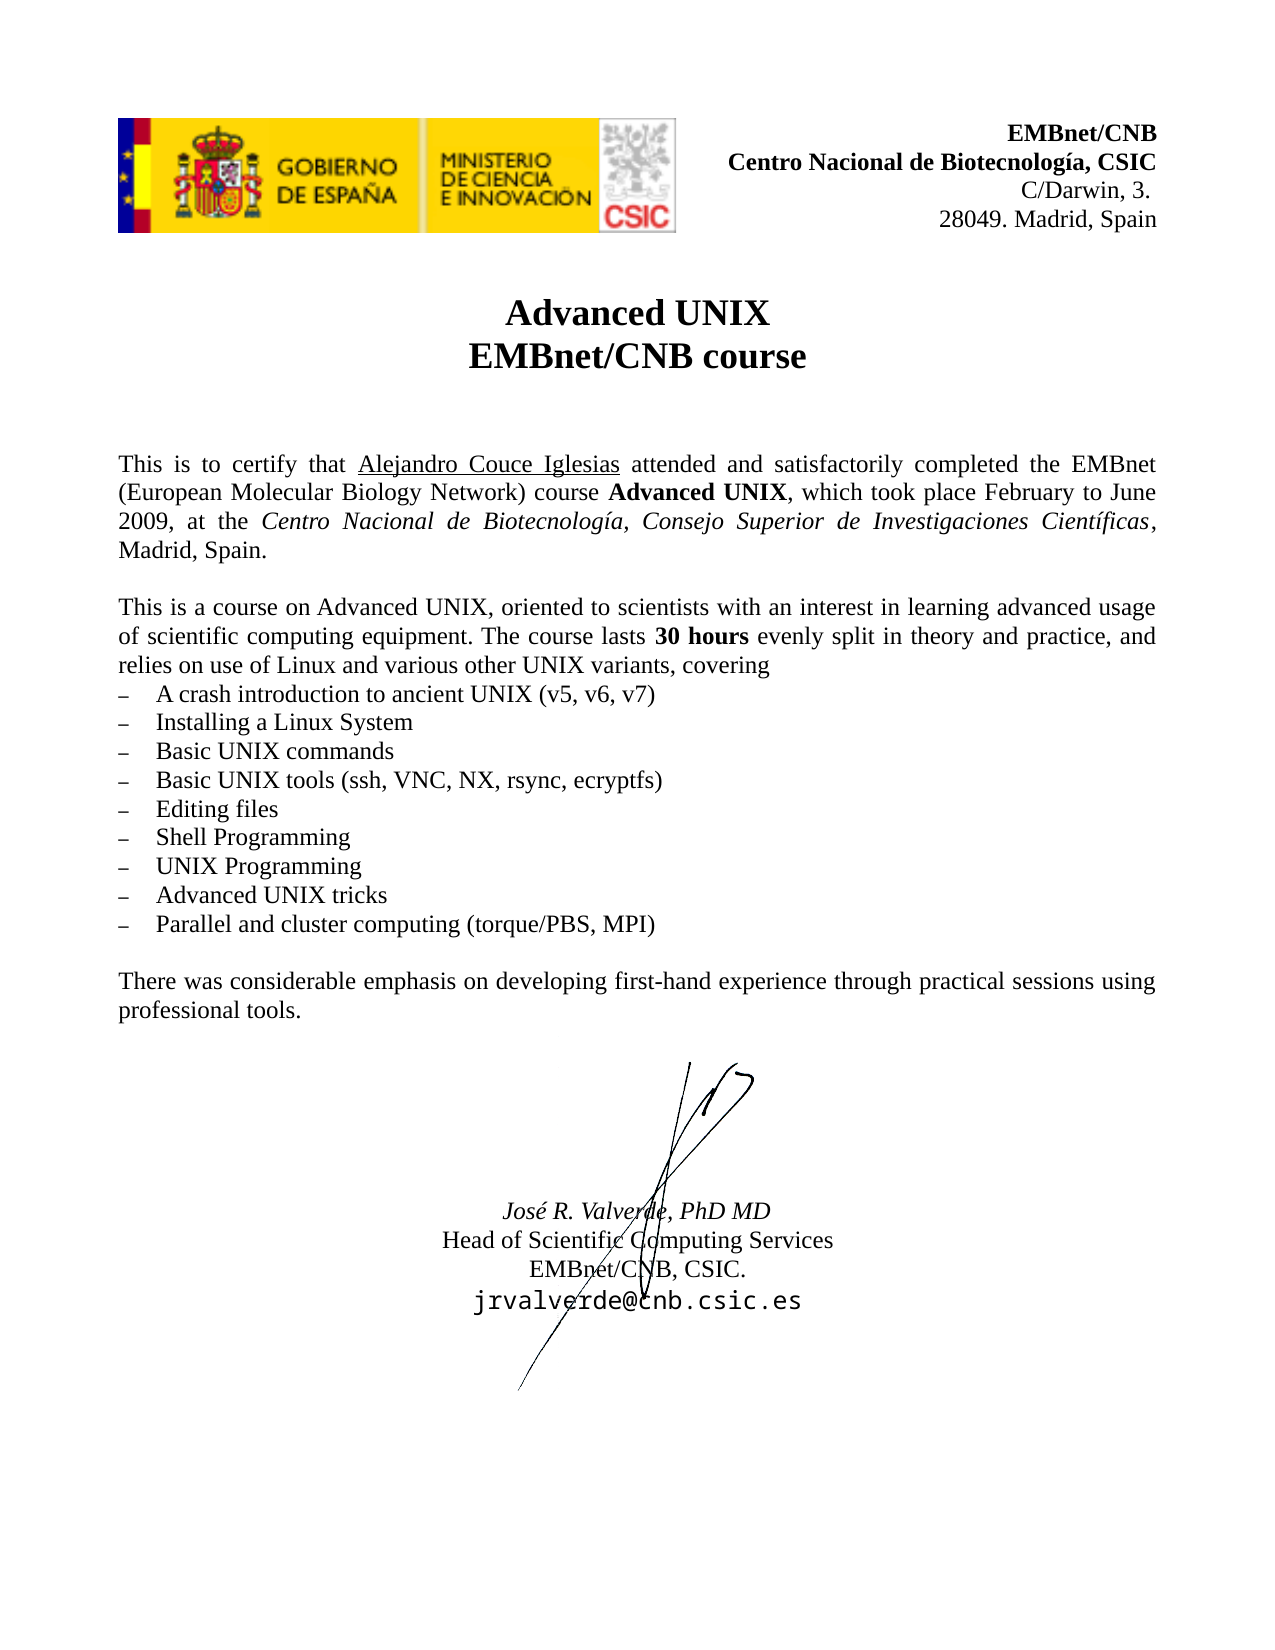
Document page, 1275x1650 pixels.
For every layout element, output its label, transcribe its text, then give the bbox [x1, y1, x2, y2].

list Shell Programming [118, 822, 1157, 851]
list Advanced UNIX tricks [118, 880, 1157, 909]
list Basic UNIX tools (ssh, VNC, NX, rsync, ecryptfs) [118, 765, 1157, 794]
list Editing files [118, 794, 1157, 822]
text Advanced UNIX [118, 291, 1157, 334]
text EMBnet/CNB, CSIC. [118, 1254, 499, 1282]
text This is a course on Advanced UNIX, oriented to scientists with an interest in learning advanced usage of scientific computing equipment. The course lasts 30 hours evenly split in theory and practice, and relies on use of Linux and various other UNIX variants, covering [118, 592, 1157, 679]
picture [499, 1031, 811, 1414]
text Head of Scientific Computing Services [118, 1225, 499, 1254]
text 28049. Madrid, Spain [677, 204, 1157, 233]
list Basic UNIX commands [118, 736, 1157, 765]
list UNIX Programming [118, 851, 1157, 880]
text jrvalverde@cnb.csic.es [118, 1282, 499, 1317]
text There was considerable emphasis on developing first-hand experience through practical sessions using professional tools. [118, 966, 1157, 1024]
text Centro Nacional de Biotecnología, CSIC [677, 147, 1157, 176]
text Head of Scientific Computing Services [811, 1225, 1157, 1254]
text EMBnet/CNB course [118, 334, 1157, 377]
list Parallel and cluster computing (torque/PBS, MPI) [118, 909, 1157, 937]
list A crash introduction to ancient UNIX (v5, v6, v7) [118, 679, 1157, 707]
text C/Darwin, 3. [677, 176, 1157, 204]
text José R. Valverde, PhD MD [118, 1196, 499, 1225]
list Installing a Linux System [118, 707, 1157, 736]
picture [118, 118, 677, 233]
text EMBnet/CNB [677, 118, 1157, 147]
text jrvalverde@cnb.csic.es [811, 1282, 1157, 1317]
text José R. Valverde, PhD MD [811, 1196, 1157, 1225]
text EMBnet/CNB, CSIC. [811, 1254, 1157, 1282]
text This is to certify that Alejandro Couce Iglesias attended and satisfactorily completed the EMBnet (European Molecular Biology Network) course Advanced UNIX, which took place February to June 2009, at the Centro Nacional de Biotecnología, Consejo Superior de Investigaciones Científicas, Madrid, Spain. [118, 449, 1157, 564]
